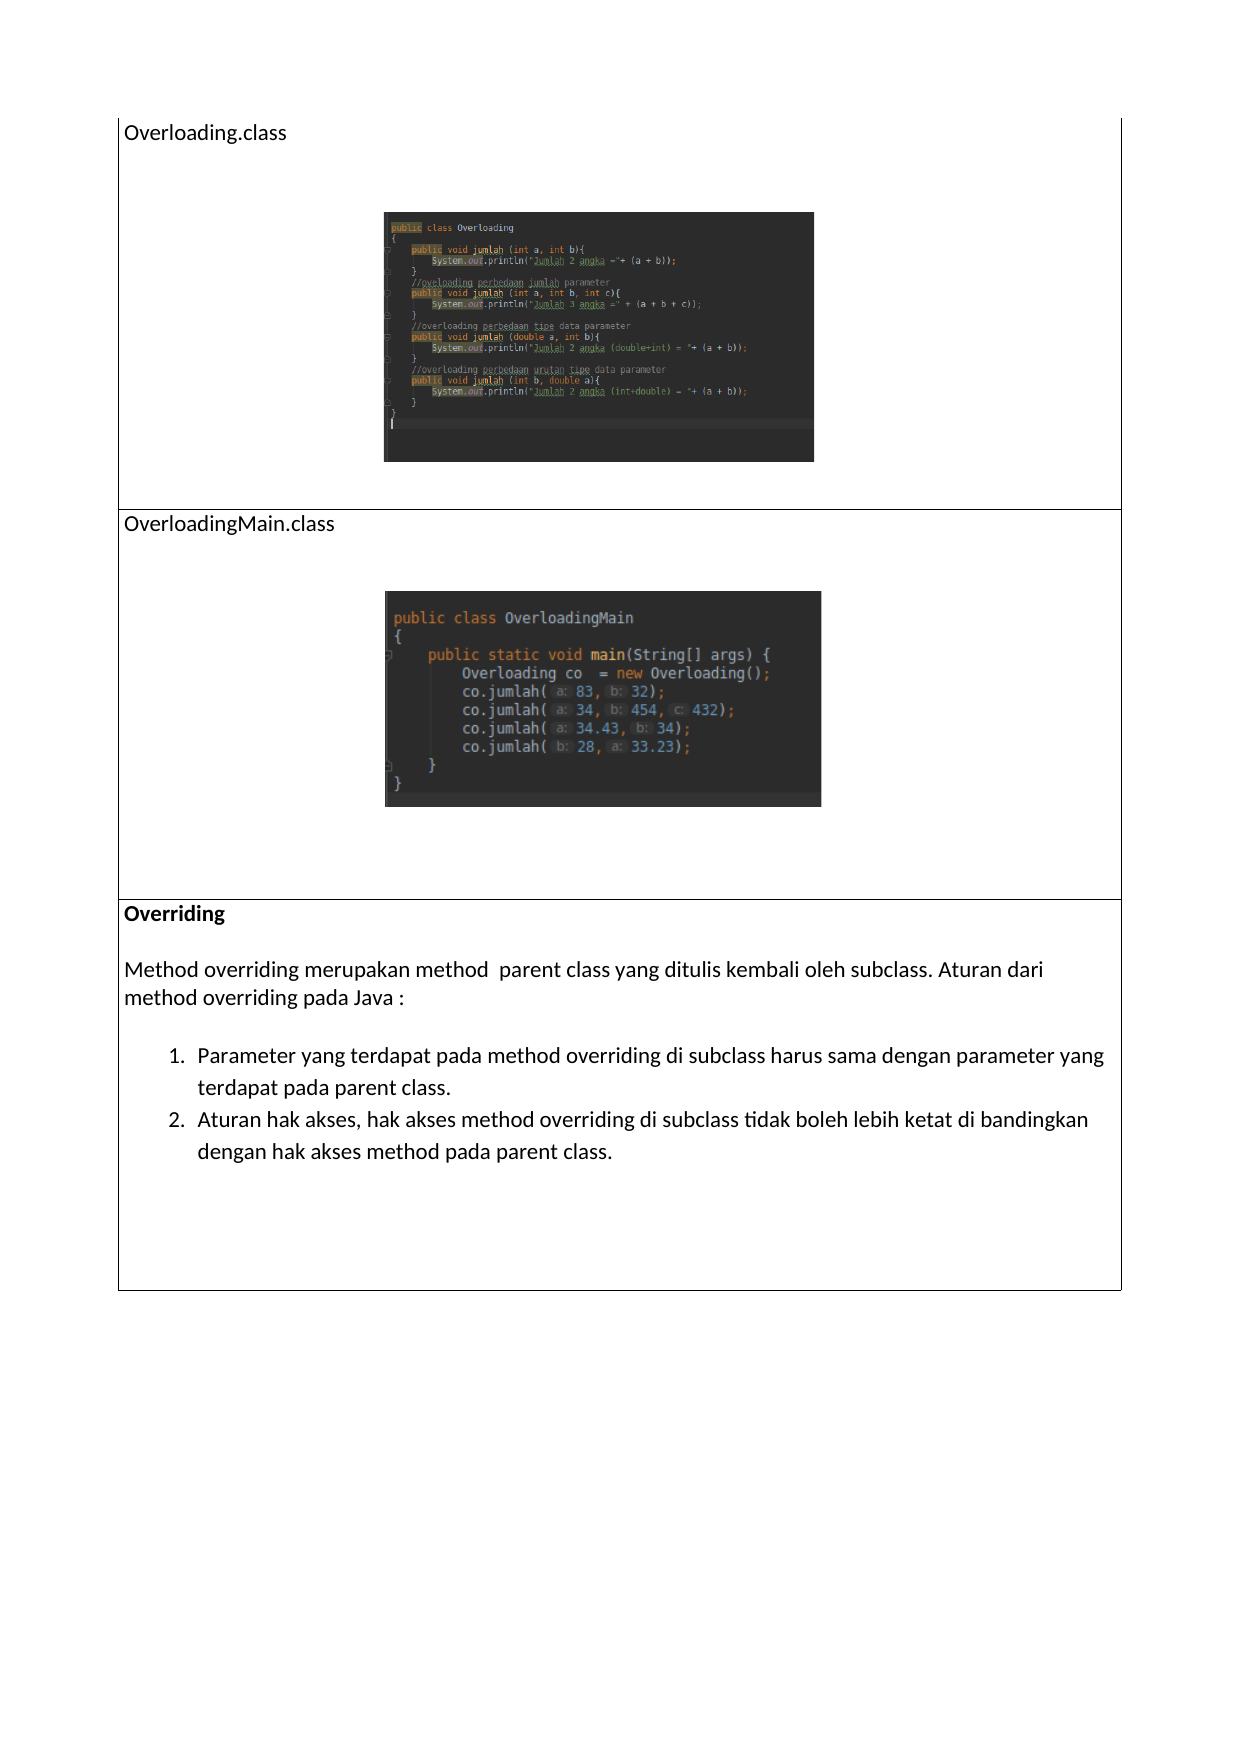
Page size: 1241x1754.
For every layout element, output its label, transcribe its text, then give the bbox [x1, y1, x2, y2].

table_cell OverloadingMain.class [119, 510, 1121, 899]
table_cell Overriding Method overriding merupakan method parent class yang ditulis kembali oleh subclass. Aturan dari method overriding pada Java : Parameter yang terdapat pada method overriding di subclass harus sama dengan parameter yang terdapat pada parent class. Aturan hak akses, hak akses method overriding di subclass tidak boleh lebih ketat di bandingkan dengan hak akses method pada parent class. [119, 900, 1121, 1290]
picture [383, 212, 815, 462]
picture [385, 591, 698, 807]
table_cell Overloading.class [119, 118, 1121, 509]
